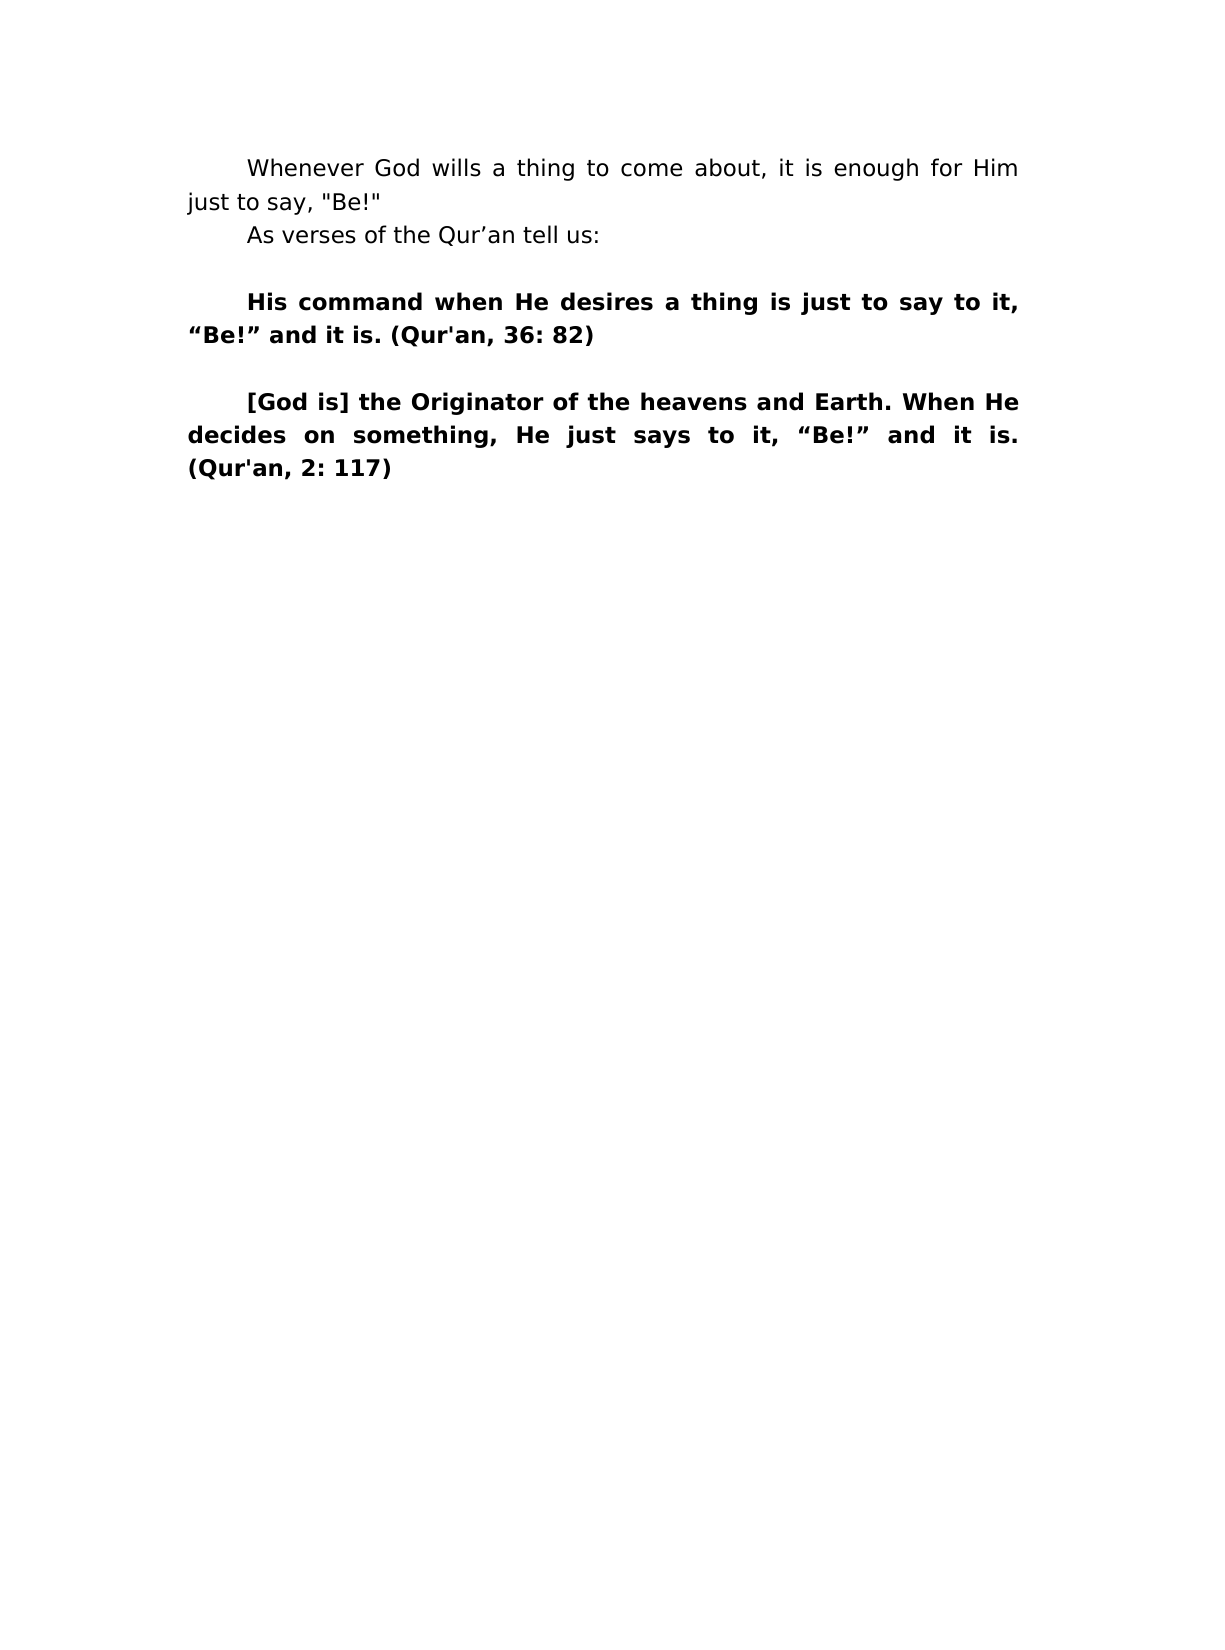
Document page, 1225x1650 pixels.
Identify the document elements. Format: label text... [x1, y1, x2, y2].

text His command when He desires a thing is just to say to it, “Be!” and it is. (Qur'an, 36: 82) [187, 283, 1020, 350]
text [God is] the Originator of the heavens and Earth. When He decides on something, He just says to it, “Be!” and it is. (Qur'an, 2: 117) [187, 383, 1020, 483]
text Whenever God wills a thing to come about, it is enough for Him just to say, "Be!" [187, 150, 1020, 217]
text As verses of the Qur’an tell us: [187, 217, 1020, 250]
